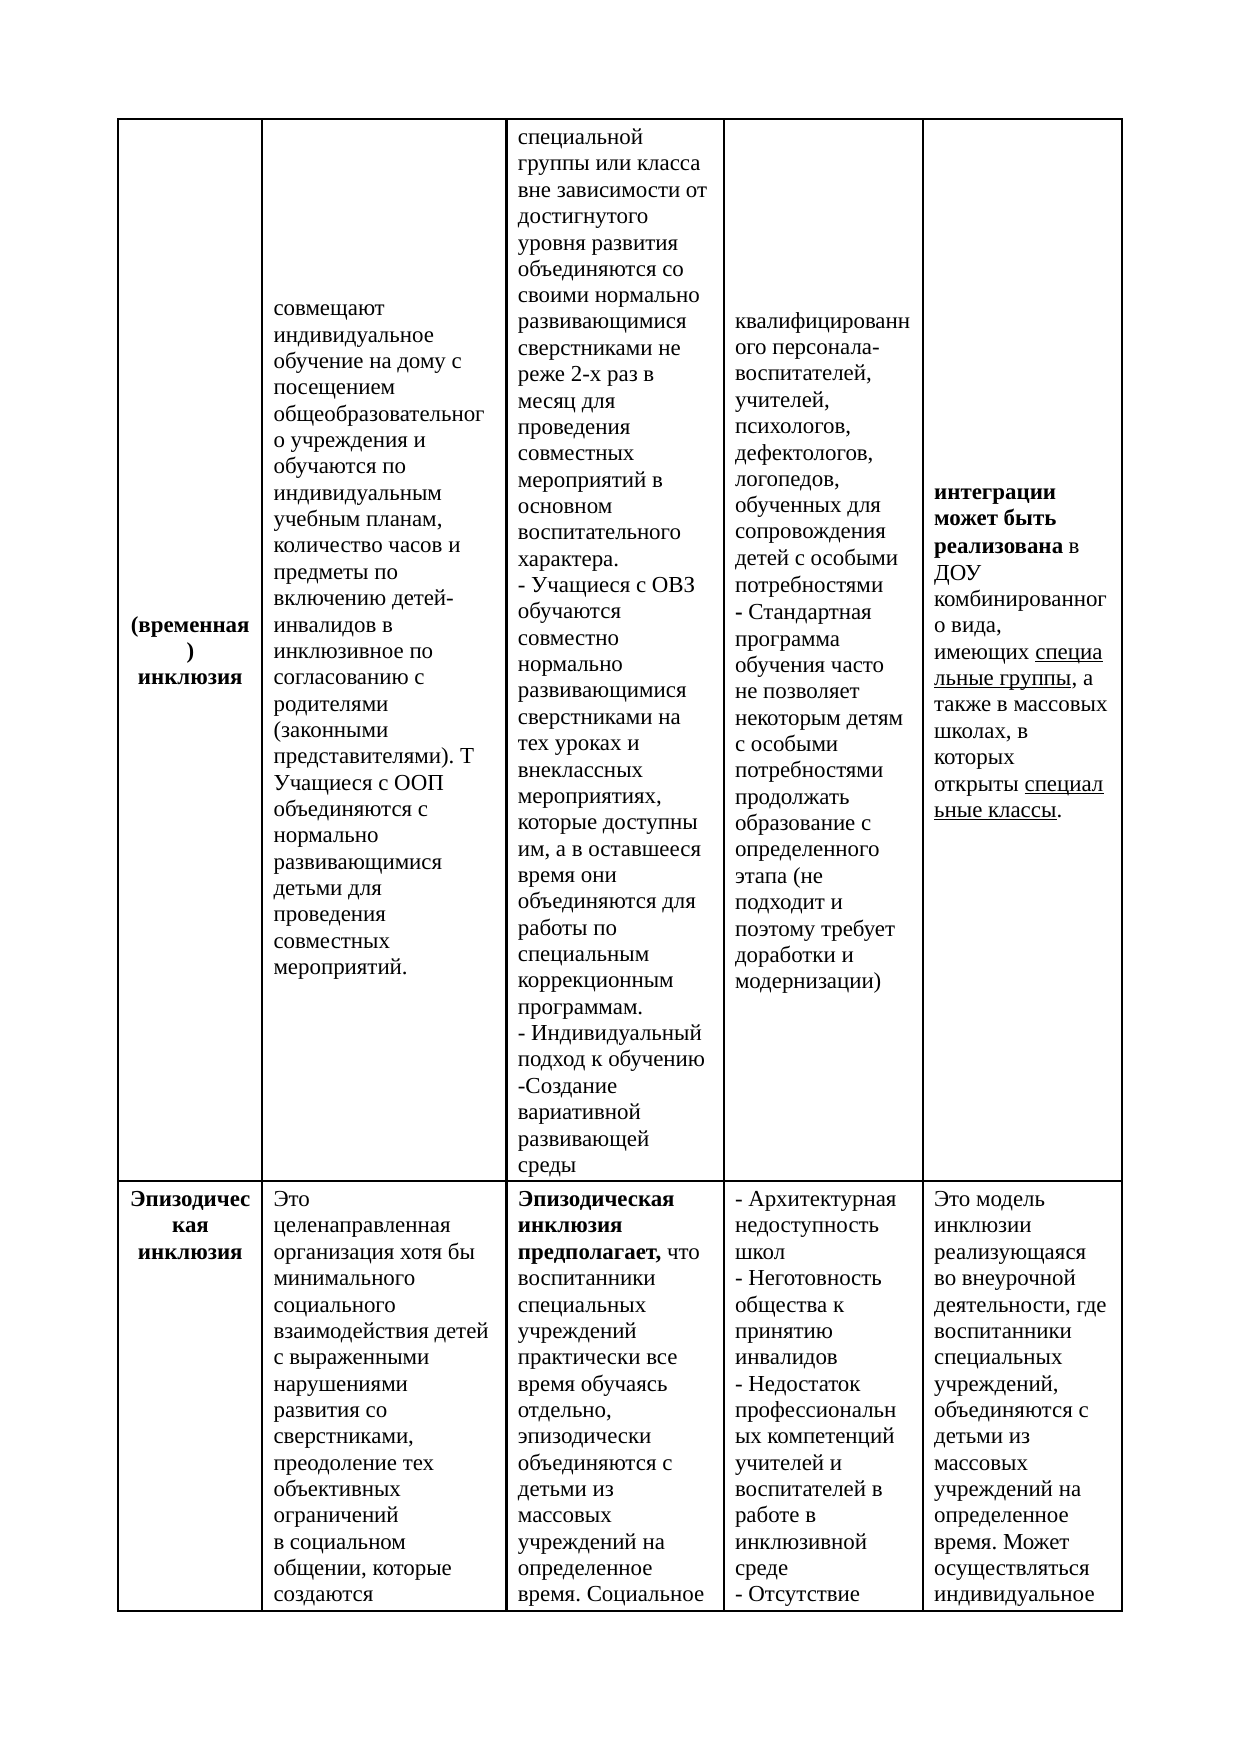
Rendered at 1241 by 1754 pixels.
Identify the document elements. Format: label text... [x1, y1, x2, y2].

table_cell Эпизодическая инклюзия [119, 1182, 261, 1610]
table_cell квалифицированного персонала- воспитателей, учителей, психологов, дефектологов, логопедов, обученных для сопровождения детей с особыми потребностями - Стандартная программа обучения часто не позволяет некоторым детям с особыми потребностями продолжать образование с определенного этапа (не подходит и поэтому требует доработки и модернизации) [725, 120, 922, 1180]
table_cell Эпизодическая инклюзия предполагает, что воспитанники специальных учреждений практически все время обучаясь отдельно, эпизодически объединяются с детьми из массовых учреждений на определенное время. Социальное [508, 1182, 723, 1610]
table_cell совмещают индивидуальное обучение на дому с посещением общеобразовательного учреждения и обучаются по индивидуальным учебным планам, количество часов и предметы по включению детей- инвалидов в инклюзивное по согласованию с родителями (законными представителями). Т Учащиеся с ООП объединяются с нормально развивающимися детьми для проведения совместных мероприятий. [263, 120, 505, 1180]
table_cell - Архитектурная недоступность школ - Неготовность общества к принятию инвалидов - Недостаток профессиональных компетенций учителей и воспитателей в работе в инклюзивной среде - Отсутствие [725, 1182, 922, 1610]
table_cell Это модель инклюзии реализующаяся во внеурочной деятельности, где воспитанники специальных учреждений, объединяются с детьми из массовых учреждений на определенное время. Может осуществляться индивидуальное [924, 1182, 1121, 1610]
table_cell Это целенаправленная организация хотя бы минимального социального взаимодействия детей с выраженными нарушениями развития со сверстниками, преодоление тех объективных ограничений в социальном общении, которые создаются [263, 1182, 505, 1610]
table_cell (временная) инклюзия [119, 120, 261, 1180]
table_cell специальной группы или класса вне зависимости от достигнутого уровня развития объединяются со своими нормально развивающимися сверстниками не реже 2-х раз в месяц для проведения совместных мероприятий в основном воспитательного характера. - Учащиеся с ОВЗ обучаются совместно нормально развивающимися сверстниками на тех уроках и внеклассных мероприятиях, которые доступны им, а в оставшееся время они объединяются для работы по специальным коррекционным программам. - Индивидуальный подход к обучению -Создание вариативной развивающей среды [508, 120, 723, 1180]
table_cell интеграции может быть реализована в ДОУ комбинированного вида, имеющих специальные группы, а также в массовых школах, в которых открыты специальные классы. [924, 120, 1121, 1180]
